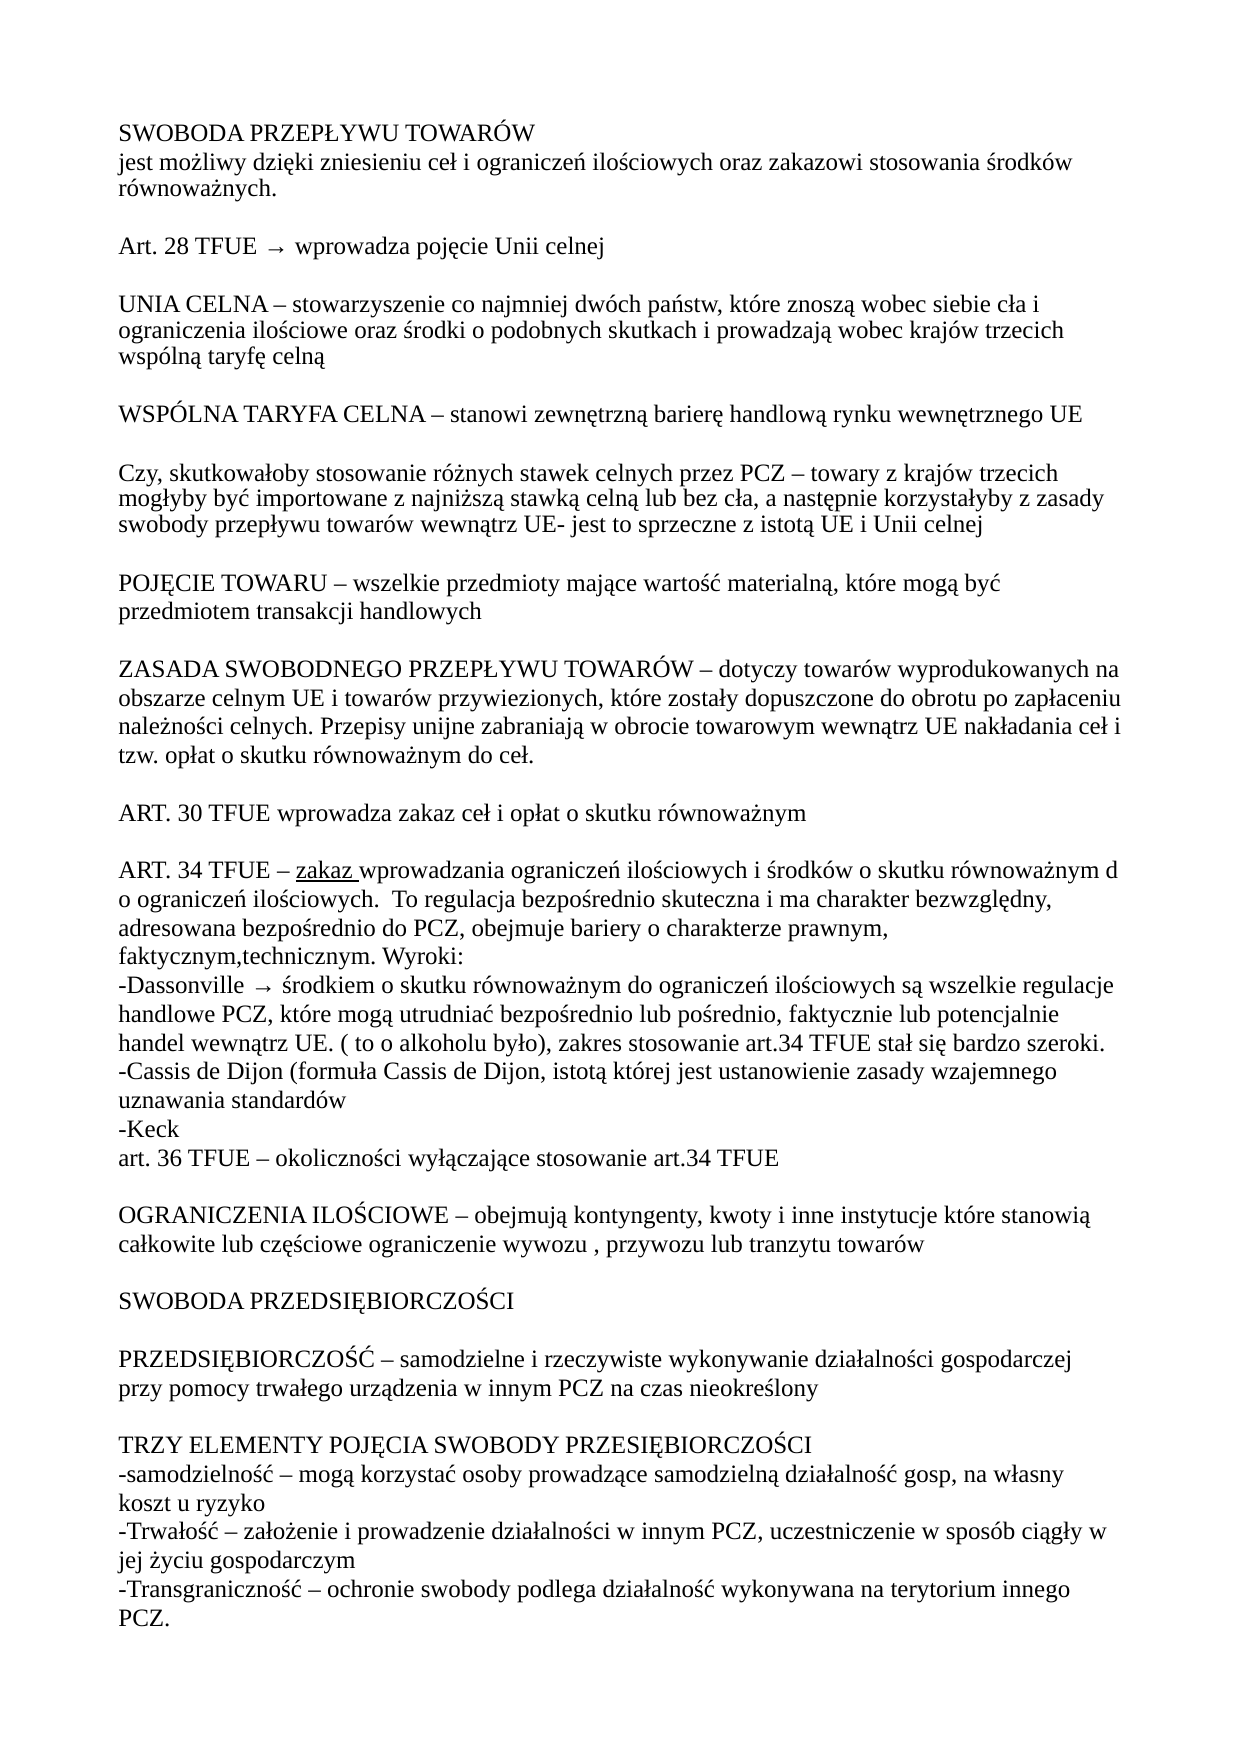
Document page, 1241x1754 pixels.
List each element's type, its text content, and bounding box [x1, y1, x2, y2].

text -Trwałość – założenie i prowadzenie działalności w innym PCZ, uczestniczenie w sposób ciągły w jej życiu gospodarczym [118, 1516, 1122, 1574]
text -Cassis de Dijon (formuła Cassis de Dijon, istotą której jest ustanowienie zasady wzajemnego uznawania standardów [118, 1056, 1122, 1114]
text SWOBODA PRZEDSIĘBIORCZOŚCI [118, 1286, 1122, 1315]
text jest możliwy dzięki zniesieniu ceł i ograniczeń ilościowych oraz zakazowi stosowania środków równoważnych. [118, 147, 1122, 202]
text -samodzielność – mogą korzystać osoby prowadzące samodzielną działalność gosp, na własny koszt u ryzyko [118, 1459, 1122, 1516]
text art. 36 TFUE – okoliczności wyłączające stosowanie art.34 TFUE [118, 1143, 1122, 1171]
text POJĘCIE TOWARU – wszelkie przedmioty mające wartość materialną, które mogą być przedmiotem transakcji handlowych [118, 568, 1122, 625]
text PRZEDSIĘBIORCZOŚĆ – samodzielne i rzeczywiste wykonywanie działalności gospodarczej przy pomocy trwałego urządzenia w innym PCZ na czas nieokreślony [118, 1344, 1122, 1401]
text UNIA CELNA – stowarzyszenie co najmniej dwóch państw, które znoszą wobec siebie cła i ograniczenia ilościowe oraz środki o podobnych skutkach i prowadzają wobec krajów trzecich wspólną taryfę celną [118, 289, 1122, 370]
text TRZY ELEMENTY POJĘCIA SWOBODY PRZESIĘBIORCZOŚCI [118, 1430, 1122, 1459]
text Art. 28 TFUE → wprowadza pojęcie Unii celnej [118, 231, 1122, 260]
text WSPÓLNA TARYFA CELNA – stanowi zewnętrzną barierę handlową rynku wewnętrznego UE [118, 399, 1122, 428]
text ZASADA SWOBODNEGO PRZEPŁYWU TOWARÓW – dotyczy towarów wyprodukowanych na obszarze celnym UE i towarów przywiezionych, które zostały dopuszczone do obrotu po zapłaceniu należności celnych. Przepisy unijne zabraniają w obrocie towarowym wewnątrz UE nakładania ceł i tzw. opłat o skutku równoważnym do ceł. [118, 654, 1122, 769]
text ART. 30 TFUE wprowadza zakaz ceł i opłat o skutku równoważnym [118, 798, 1122, 826]
text SWOBODA PRZEPŁYWU TOWARÓW [118, 118, 1122, 147]
text OGRANICZENIA ILOŚCIOWE – obejmują kontyngenty, kwoty i inne instytucje które stanowią całkowite lub częściowe ograniczenie wywozu , przywozu lub tranzytu towarów [118, 1200, 1122, 1258]
text ART. 34 TFUE – zakaz wprowadzania ograniczeń ilościowych i środków o skutku równoważnym d o ograniczeń ilościowych. To regulacja bezpośrednio skuteczna i ma charakter bezwzględny, adresowana bezpośrednio do PCZ, obejmuje bariery o charakterze prawnym, faktycznym,technicznym. Wyroki: [118, 855, 1122, 970]
text -Keck [118, 1114, 1122, 1143]
text -Transgraniczność – ochronie swobody podlega działalność wykonywana na terytorium innego PCZ. [118, 1574, 1122, 1631]
text -Dassonville → środkiem o skutku równoważnym do ograniczeń ilościowych są wszelkie regulacje handlowe PCZ, które mogą utrudniać bezpośrednio lub pośrednio, faktycznie lub potencjalnie handel wewnątrz UE. ( to o alkoholu było), zakres stosowanie art.34 TFUE stał się bardzo szeroki. [118, 970, 1122, 1056]
text Czy, skutkowałoby stosowanie różnych stawek celnych przez PCZ – towary z krajów trzecich mogłyby być importowane z najniższą stawką celną lub bez cła, a następnie korzystałyby z zasady swobody przepływu towarów wewnątrz UE- jest to sprzeczne z istotą UE i Unii celnej [118, 458, 1122, 538]
